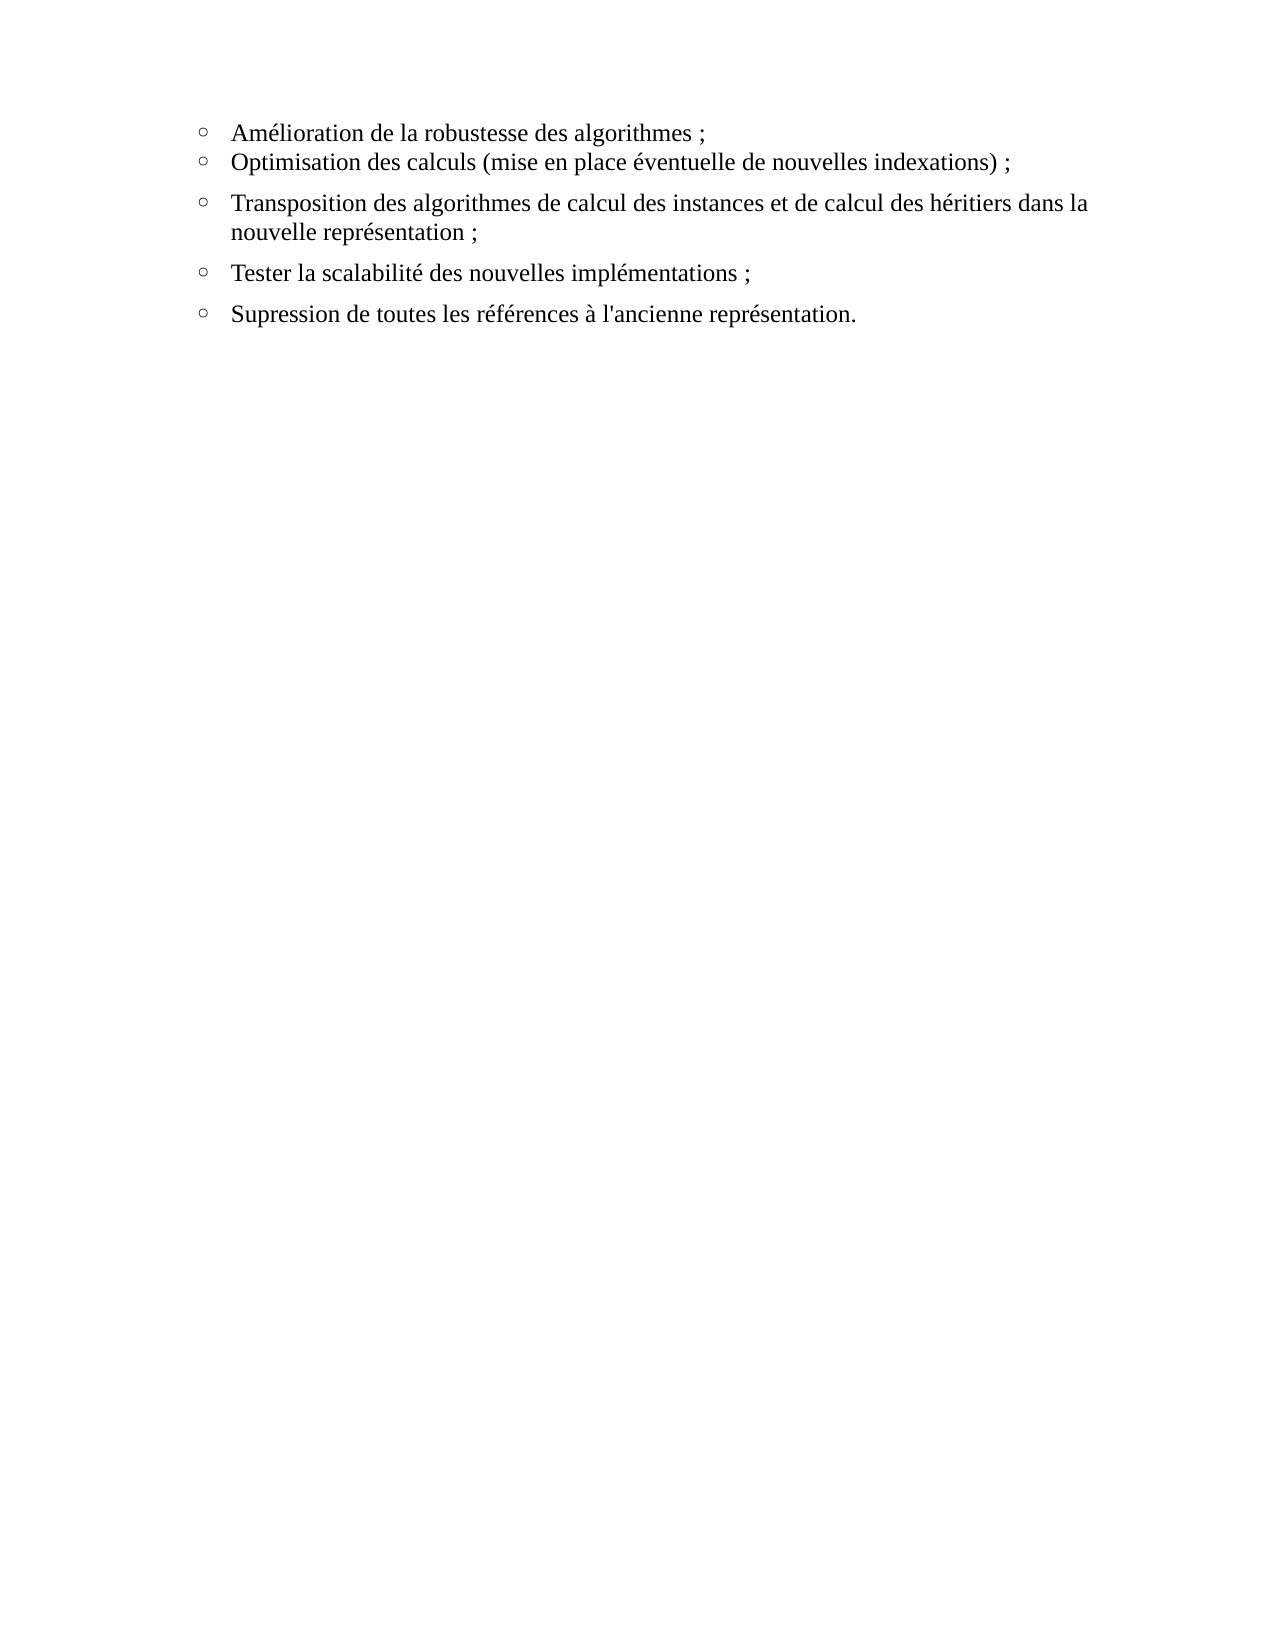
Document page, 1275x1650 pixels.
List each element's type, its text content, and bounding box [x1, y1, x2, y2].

list Transposition des algorithmes de calcul des instances et de calcul des héritiers dans la nouvelle représentation ; [193, 188, 1157, 246]
list Amélioration de la robustesse des algorithmes ; [193, 118, 1157, 147]
list Supression de toutes les références à l'ancienne représentation. [193, 299, 1157, 328]
list Optimisation des calculs (mise en place éventuelle de nouvelles indexations) ; [193, 147, 1157, 176]
list Tester la scalabilité des nouvelles implémentations ; [193, 258, 1157, 287]
